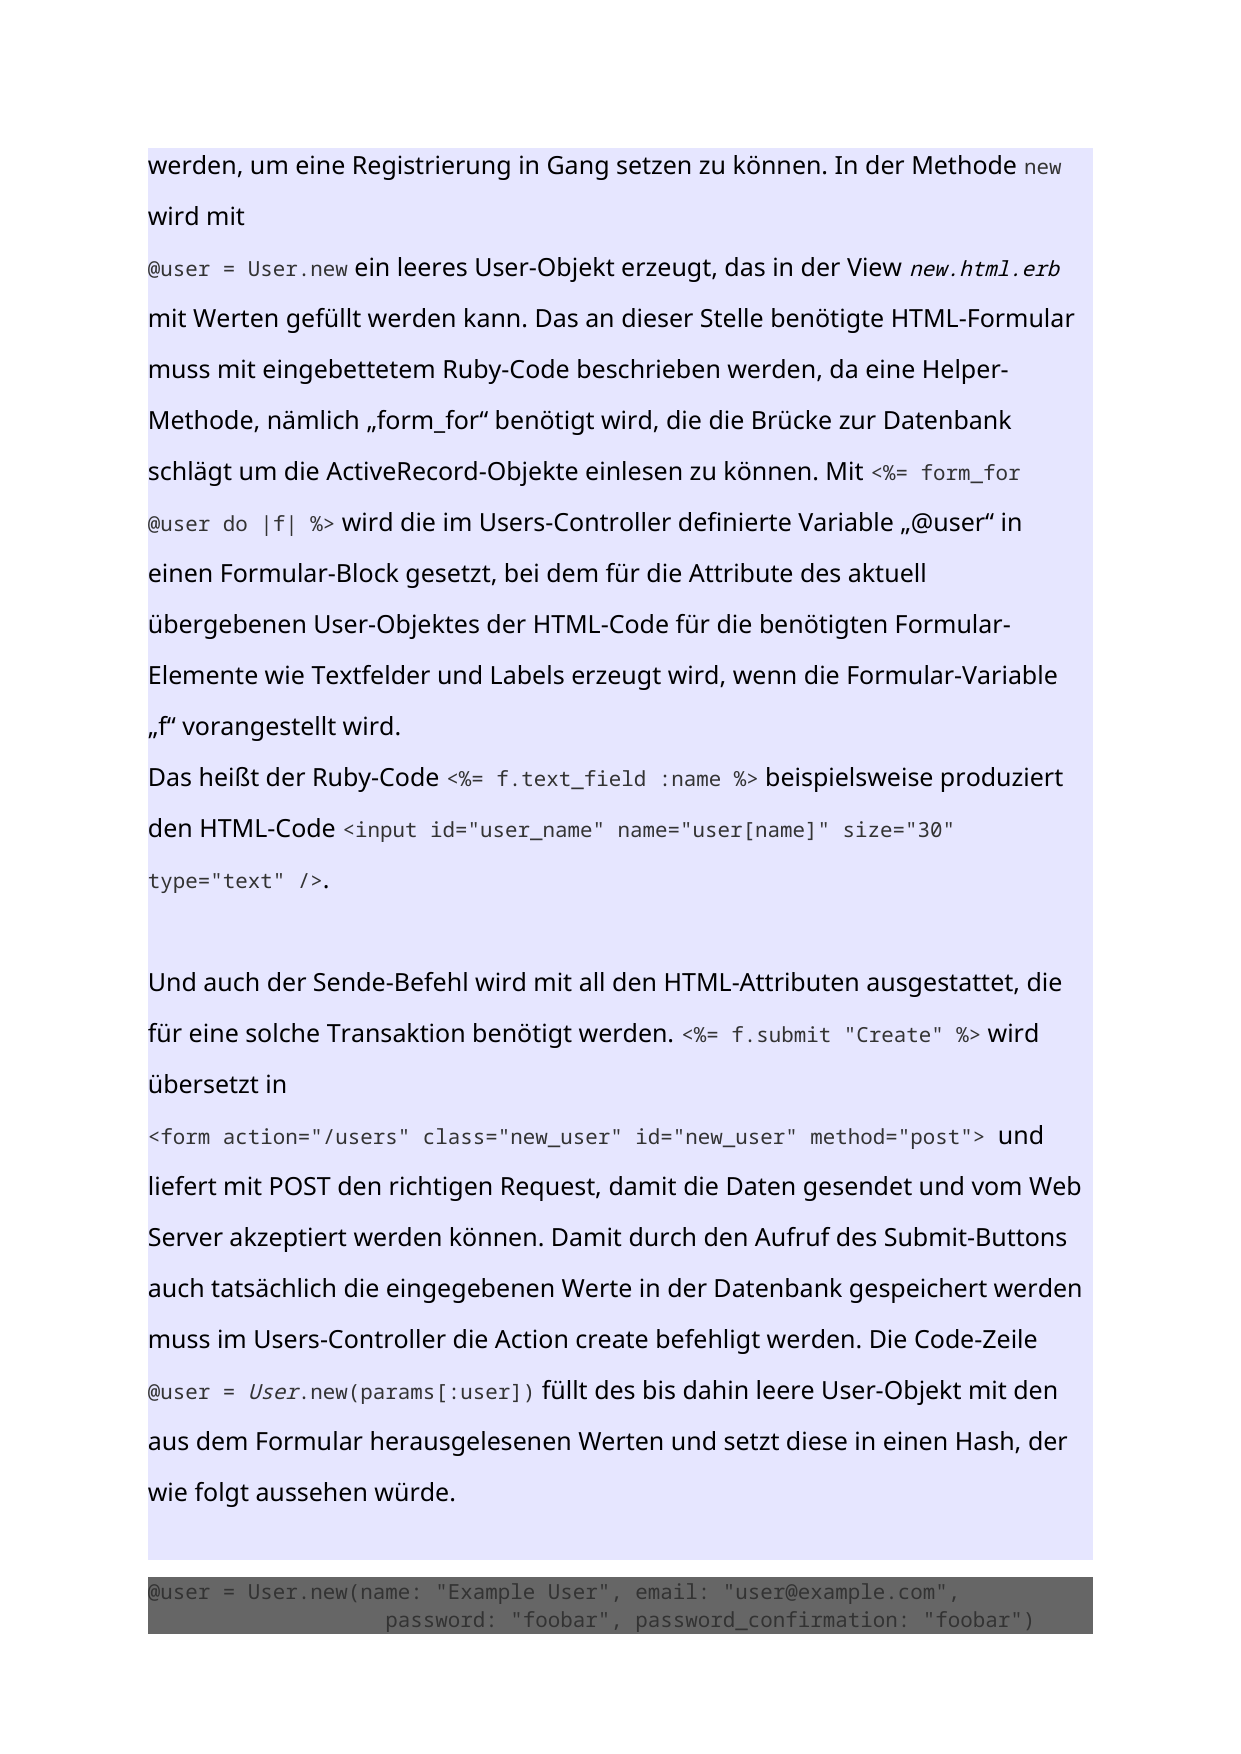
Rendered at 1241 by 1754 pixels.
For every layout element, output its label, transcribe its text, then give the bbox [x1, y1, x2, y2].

text Das heißt der Ruby-Code <%= f.text_field :name %> beispielsweise produziert den HTML-Code <input id="user_name" name="user[name]" size="30" type="text" />. [148, 760, 1093, 896]
text @user = User.new(name: "Example User", email: "user@example.com", [148, 1577, 1093, 1605]
text @user = User.new ein leeres User-Objekt erzeugt, das in der View new.html.erb mit Werten gefüllt werden kann. Das an dieser Stelle benötigte HTML-Formular muss mit eingebettetem Ruby-Code beschrieben werden, da eine Helper-Methode, nämlich „form_for“ benötigt wird, die die Brücke zur Datenbank schlägt um die ActiveRecord-Objekte einlesen zu können. Mit <%= form_for @user do |f| %> wird die im Users-Controller definierte Variable „@user“ in einen Formular-Block gesetzt, bei dem für die Attribute des aktuell übergebenen User-Objektes der HTML-Code für die benötigten Formular-Elemente wie Textfelder und Labels erzeugt wird, wenn die Formular-Variable „f“ vorangestellt wird. [148, 250, 1093, 743]
text Und auch der Sende-Befehl wird mit all den HTML-Attributen ausgestattet, die für eine solche Transaktion benötigt werden. <%= f.submit "Create" %> wird übersetzt in [148, 964, 1093, 1100]
text werden, um eine Registrierung in Gang setzen zu können. In der Methode new wird mit [148, 148, 1093, 233]
text password: "foobar", password_confirmation: "foobar") [148, 1605, 1093, 1634]
text <form action="/users" class="new_user" id="new_user" method="post"> und liefert mit POST den richtigen Request, damit die Daten gesendet und vom Web Server akzeptiert werden können. Damit durch den Aufruf des Submit-Buttons auch tatsächlich die eingegebenen Werte in der Datenbank gespeichert werden muss im Users-Controller die Action create befehligt werden. Die Code-Zeile @user = User.new(params[:user]) füllt des bis dahin leere User-Objekt mit den aus dem Formular herausgelesenen Werten und setzt diese in einen Hash, der wie folgt aussehen würde. [148, 1117, 1093, 1509]
